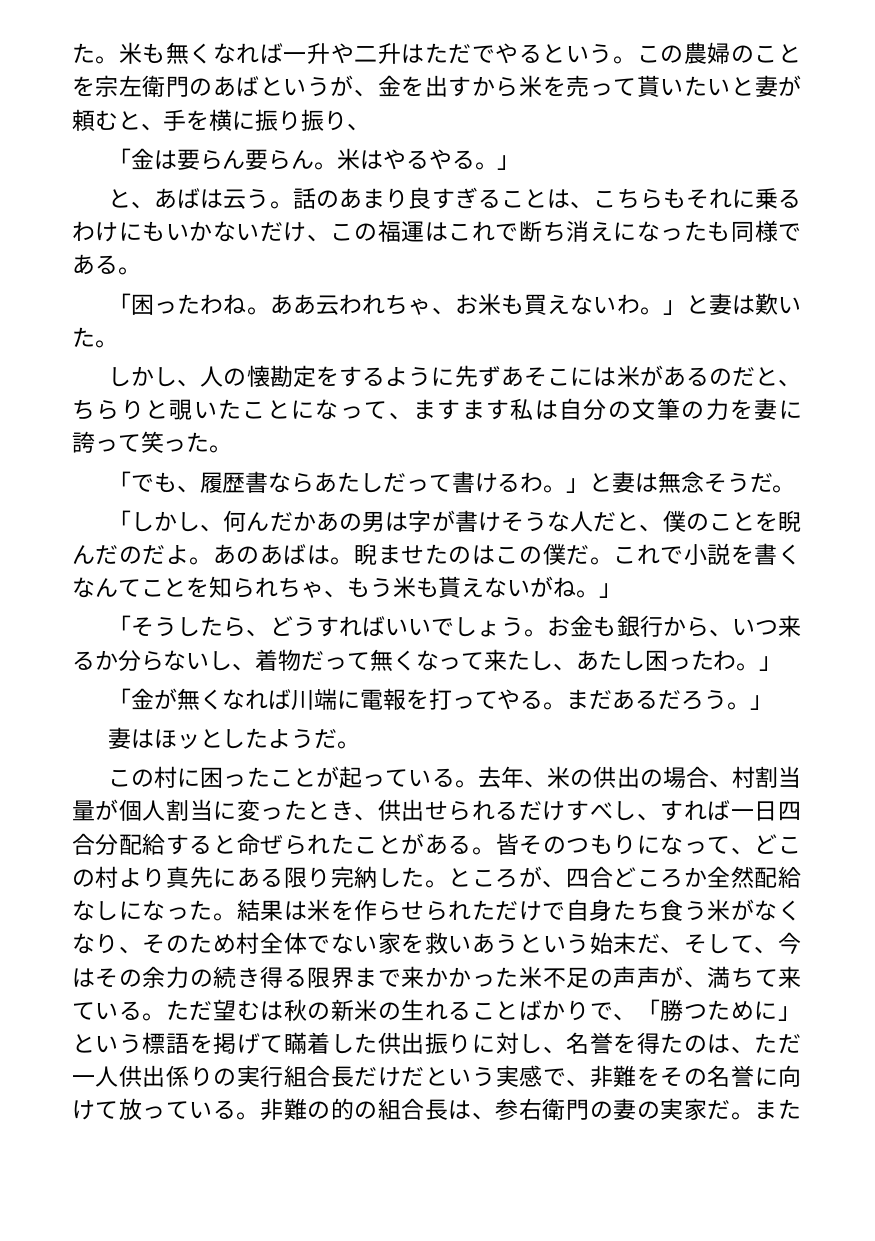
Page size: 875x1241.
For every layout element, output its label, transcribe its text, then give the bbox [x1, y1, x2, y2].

text この村に困ったことが起っている。去年、米の供出の場合、村割当量が個人割当に変ったとき、供出せられるだけすべし、すれば一日四合分配給すると命ぜられたことがある。皆そのつもりになって、どこの村より真先にある限り完納した。ところが、四合どころか全然配給なしになった。結果は米を作らせられただけで自身たち食う米がなくなり、そのため村全体でない家を救いあうという始末だ、そして、今はその余力の続き得る限界まで来かかった米不足の声声が、満ちて来ている。ただ望むは秋の新米の生れることばかりで、「勝つために」という標語を掲げて瞞着した供出振りに対し、名誉を得たのは、ただ一人供出係りの実行組合長だけだという実感で、非難をその名誉に向けて放っている。非難の的の組合長は、参右衛門の妻の実家だ。また [72, 760, 802, 1126]
text しかし、人の懐勘定をするように先ずあそこには米があるのだと、ちらりと覗いたことになって、ますます私は自分の文筆の力を妻に誇って笑った。 [72, 359, 802, 458]
text 「困ったわね。ああ云われちゃ、お米も買えないわ。」と妻は歎いた。 [72, 286, 802, 353]
text 「金が無くなれば川端に電報を打ってやる。まだあるだろう。」 [72, 682, 802, 715]
text 「そうしたら、どうすればいいでしょう。お金も銀行から、いつ来るか分らないし、着物だって無くなって来たし、あたし困ったわ。」 [72, 609, 802, 676]
text 「しかし、何んだかあの男は字が書けそうな人だと、僕のことを睨んだのだよ。あのあばは。睨ませたのはこの僕だ。これで小説を書くなんてことを知られちゃ、もう米も貰えないがね。」 [72, 504, 802, 603]
text 「金は要らん要らん。米はやるやる。」 [72, 142, 802, 175]
text と、あばは云う。話のあまり良すぎることは、こちらもそれに乗るわけにもいかないだけ、この福運はこれで断ち消えになったも同様である。 [72, 181, 802, 281]
text 妻はほッとしたようだ。 [72, 721, 802, 754]
text た。米も無くなれば一升や二升はただでやるという。この農婦のことを宗左衛門のあばというが、金を出すから米を売って貰いたいと妻が頼むと、手を横に振り振り、 [72, 36, 802, 136]
text 「でも、履歴書ならあたしだって書けるわ。」と妻は無念そうだ。 [72, 464, 802, 498]
